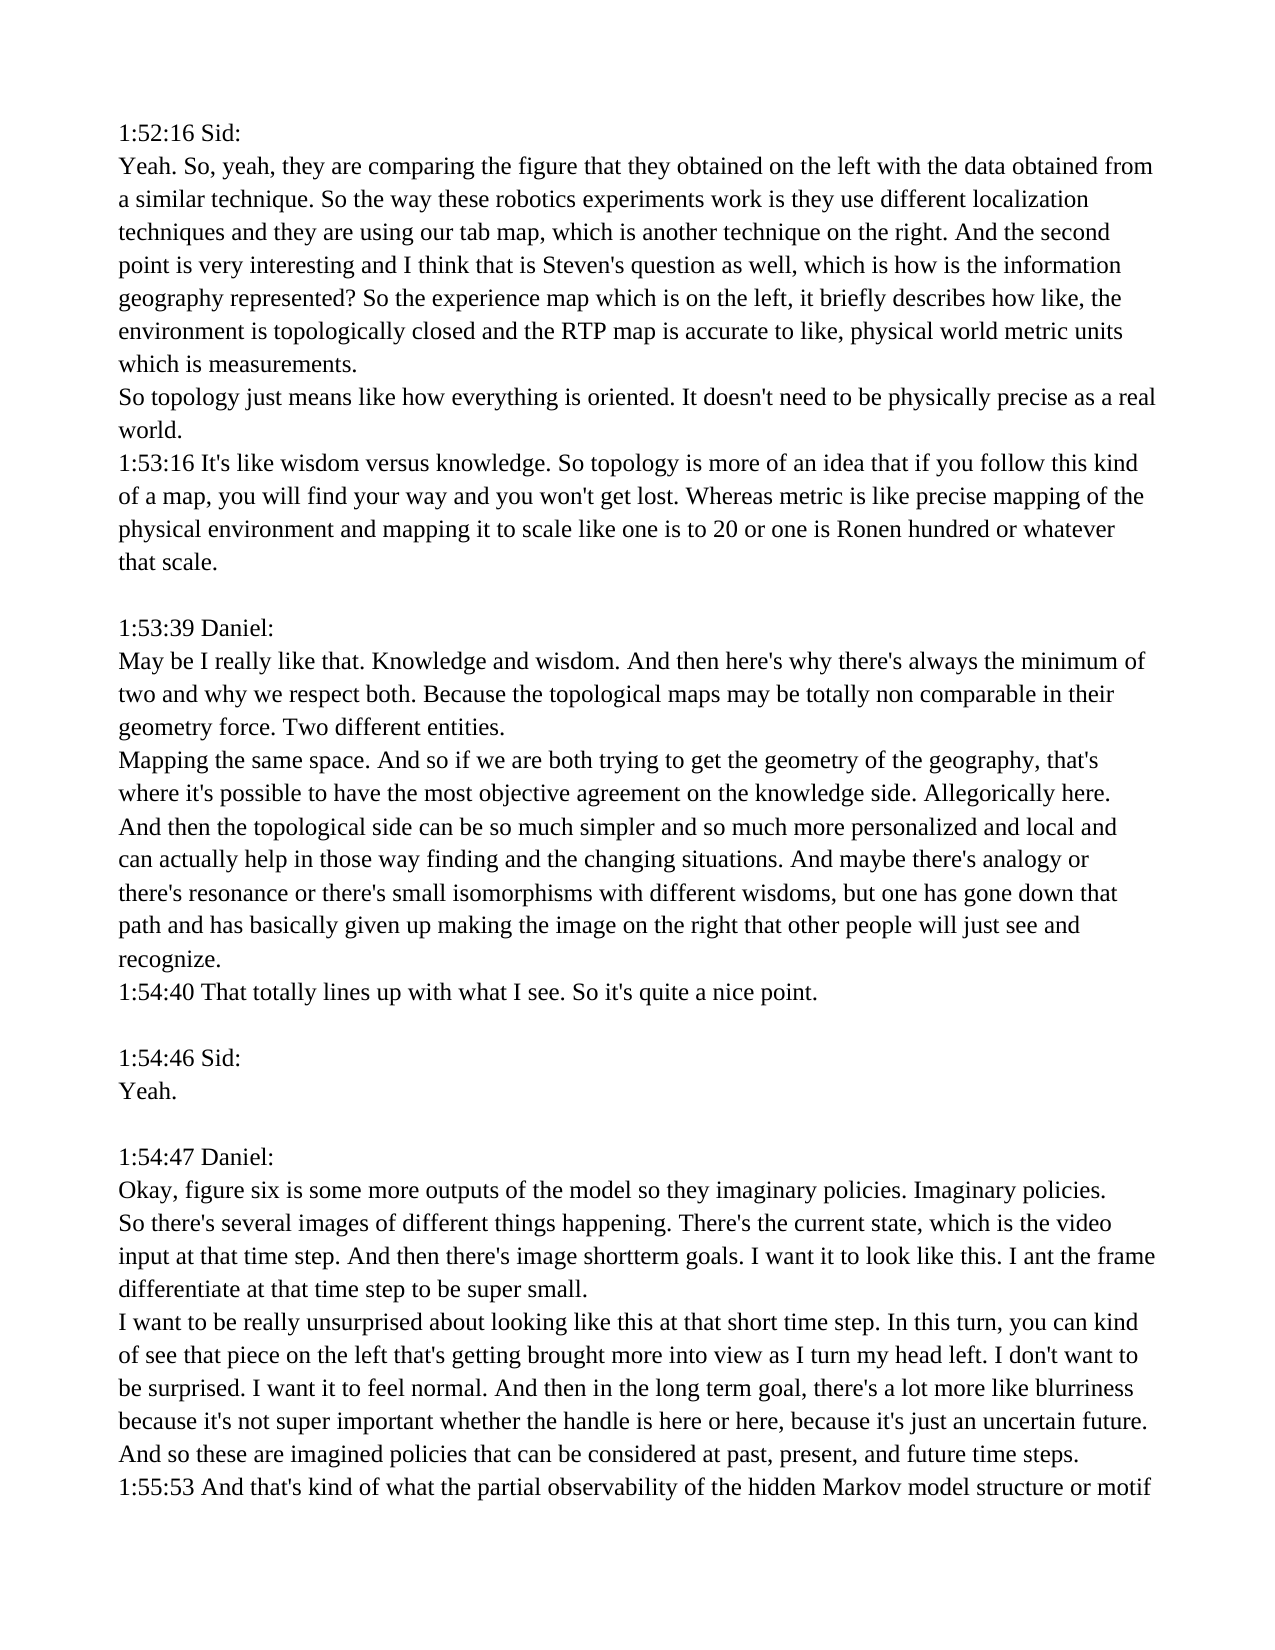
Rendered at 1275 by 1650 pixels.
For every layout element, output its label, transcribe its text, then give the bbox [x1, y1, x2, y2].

text So there's several images of different things happening. There's the current state, which is the video input at that time step. And then there's image shortterm goals. I want it to look like this. I ant the frame differentiate at that time step to be super small. [118, 1208, 1157, 1303]
text I want to be really unsurprised about looking like this at that short time step. In this turn, you can kind of see that piece on the left that's getting brought more into view as I turn my head left. I don't want to be surprised. I want it to feel normal. And then in the long term goal, there's a lot more like blurriness because it's not super important whether the handle is here or here, because it's just an uncertain future. [118, 1307, 1157, 1435]
text 1:53:39 Daniel: [118, 613, 1157, 642]
text May be I really like that. Knowledge and wisdom. And then here's why there's always the minimum of two and why we respect both. Because the topological maps may be totally non comparable in their geometry force. Two different entities. [118, 646, 1157, 741]
text And so these are imagined policies that can be considered at past, present, and future time steps. [118, 1439, 1157, 1468]
text 1:55:53 And that's kind of what the partial observability of the hidden Markov model structure or motif [118, 1472, 1157, 1501]
text Mapping the same space. And so if we are both trying to get the geometry of the geography, that's where it's possible to have the most objective agreement on the knowledge side. Allegorically here. And then the topological side can be so much simpler and so much more personalized and local and can actually help in those way finding and the changing situations. And maybe there's analogy or there's resonance or there's small isomorphisms with different wisdoms, but one has gone down that path and has basically given up making the image on the right that other people will just see and recognize. [118, 746, 1157, 972]
text Yeah. So, yeah, they are comparing the figure that they obtained on the left with the data obtained from a similar technique. So the way these robotics experiments work is they use different localization techniques and they are using our tab map, which is another technique on the right. And the second point is very interesting and I think that is Steven's question as well, which is how is the information geography represented? So the experience map which is on the left, it briefly describes how like, the environment is topologically closed and the RTP map is accurate to like, physical world metric units which is measurements. [118, 151, 1157, 378]
text 1:54:47 Daniel: [118, 1142, 1157, 1171]
text 1:54:46 Sid: [118, 1043, 1157, 1071]
text Yeah. [118, 1076, 1157, 1104]
text 1:52:16 Sid: [118, 118, 1157, 147]
text 1:53:16 It's like wisdom versus knowledge. So topology is more of an idea that if you follow this kind of a map, you will find your way and you won't get lost. Whereas metric is like precise mapping of the physical environment and mapping it to scale like one is to 20 or one is Ronen hundred or whatever that scale. [118, 448, 1157, 576]
text Okay, figure six is some more outputs of the model so they imaginary policies. Imaginary policies. [118, 1175, 1157, 1203]
text So topology just means like how everything is oriented. It doesn't need to be physically precise as a real world. [118, 382, 1157, 444]
text 1:54:40 That totally lines up with what I see. So it's quite a nice point. [118, 977, 1157, 1005]
